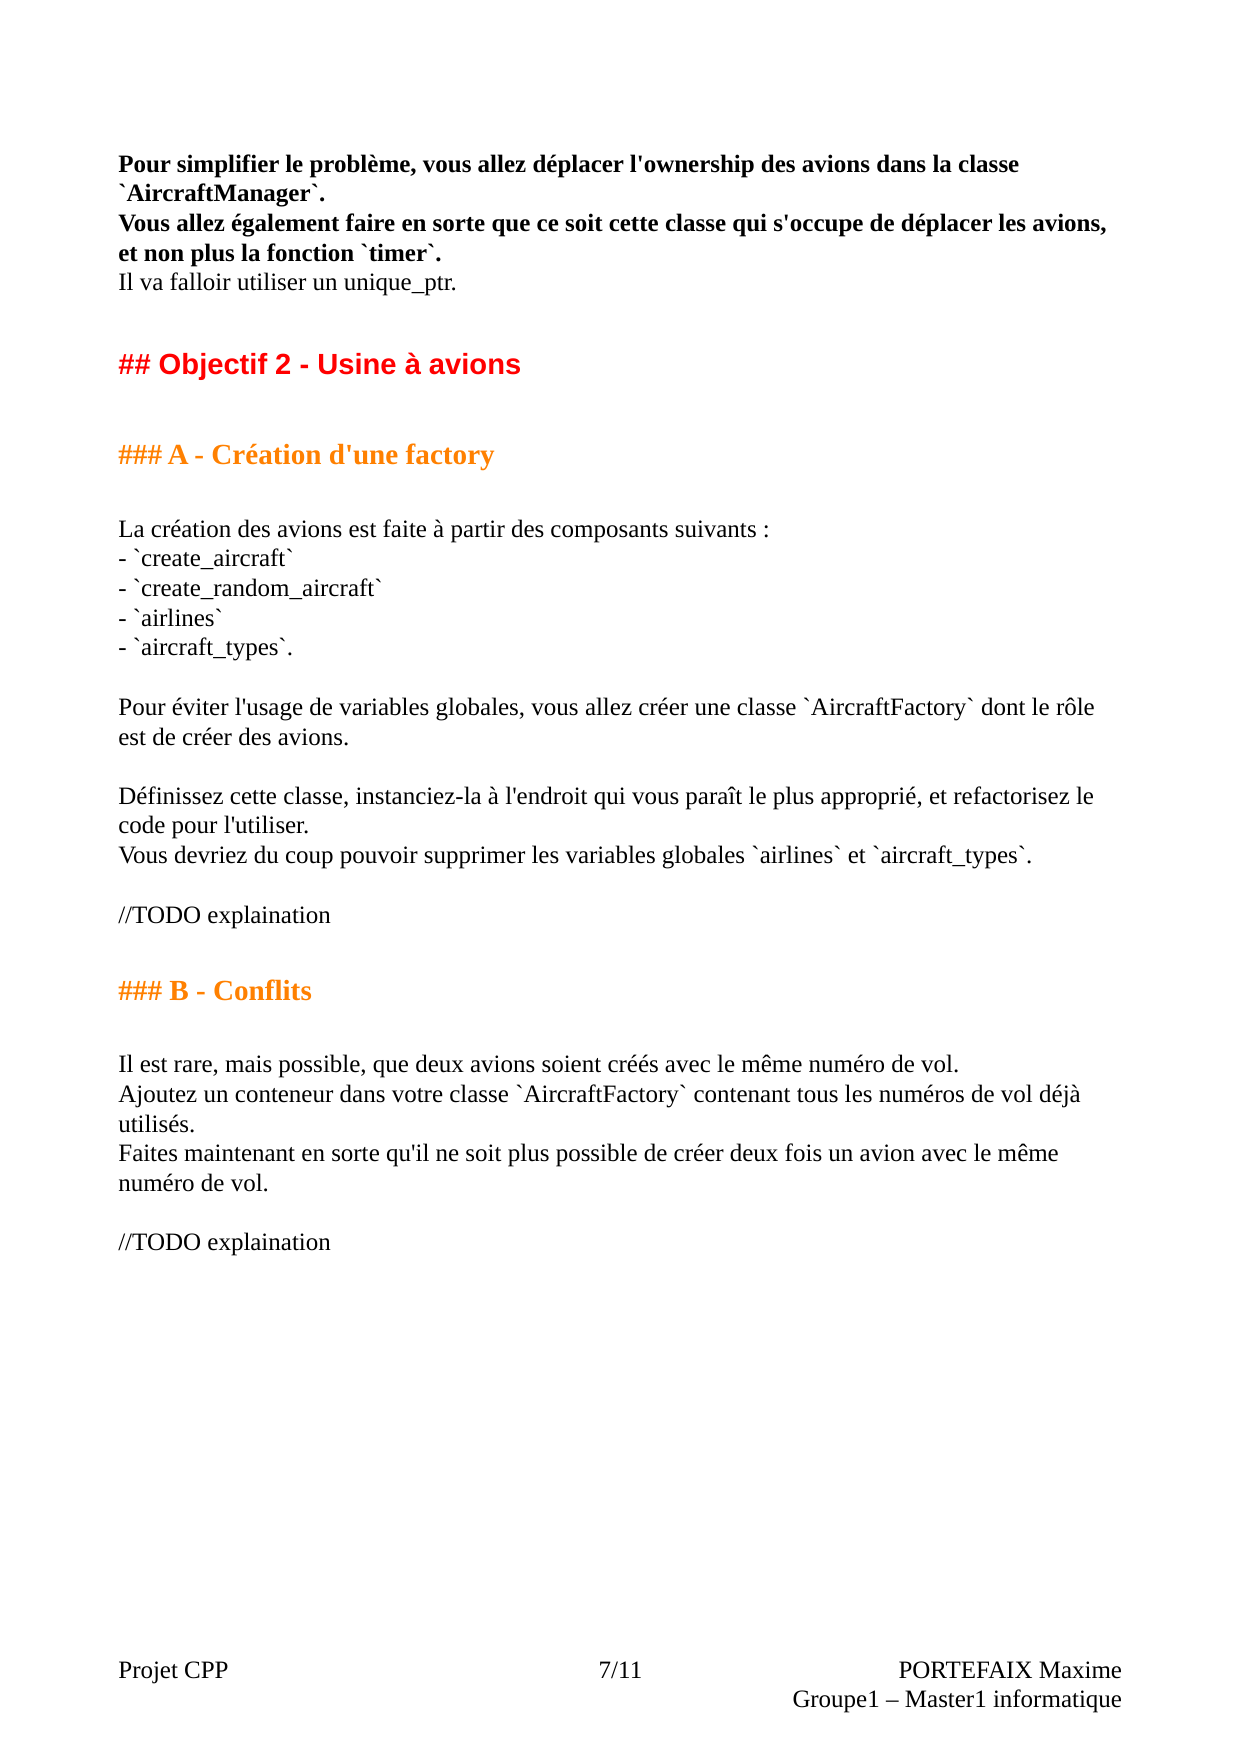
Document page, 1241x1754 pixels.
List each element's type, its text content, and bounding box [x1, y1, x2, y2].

text Il va falloir utiliser un unique_ptr. [118, 267, 1122, 296]
subtitle ### A - Création d'une factory [118, 437, 1122, 471]
text La création des avions est faite à partir des composants suivants : [118, 513, 1122, 542]
text - `aircraft_types`. [118, 632, 1122, 661]
text Vous devriez du coup pouvoir supprimer les variables globales `airlines` et `aircraft_types`. [118, 839, 1122, 869]
text - `create_random_aircraft` [118, 572, 1122, 602]
subtitle ## Objectif 2 - Usine à avions [118, 347, 1122, 380]
text Ajoutez un conteneur dans votre classe `AircraftFactory` contenant tous les numéros de vol déjà utilisés. [118, 1078, 1122, 1137]
text //TODO explaination [118, 899, 1122, 928]
text - `airlines` [118, 602, 1122, 632]
subtitle ### B - Conflits [118, 973, 1122, 1006]
text - `create_aircraft` [118, 542, 1122, 572]
text Faites maintenant en sorte qu'il ne soit plus possible de créer deux fois un avion avec le même numéro de vol. [118, 1137, 1122, 1197]
text Définissez cette classe, instanciez-la à l'endroit qui vous paraît le plus approprié, et refactorisez le code pour l'utiliser. [118, 780, 1122, 839]
text Pour éviter l'usage de variables globales, vous allez créer une classe `AircraftFactory` dont le rôle est de créer des avions. [118, 691, 1122, 750]
text Pour simplifier le problème, vous allez déplacer l'ownership des avions dans la classe `AircraftManager`. [118, 148, 1122, 207]
text //TODO explaination [118, 1227, 1122, 1256]
text Il est rare, mais possible, que deux avions soient créés avec le même numéro de vol. [118, 1048, 1122, 1078]
text Vous allez également faire en sorte que ce soit cette classe qui s'occupe de déplacer les avions, et non plus la fonction `timer`. [118, 207, 1122, 267]
